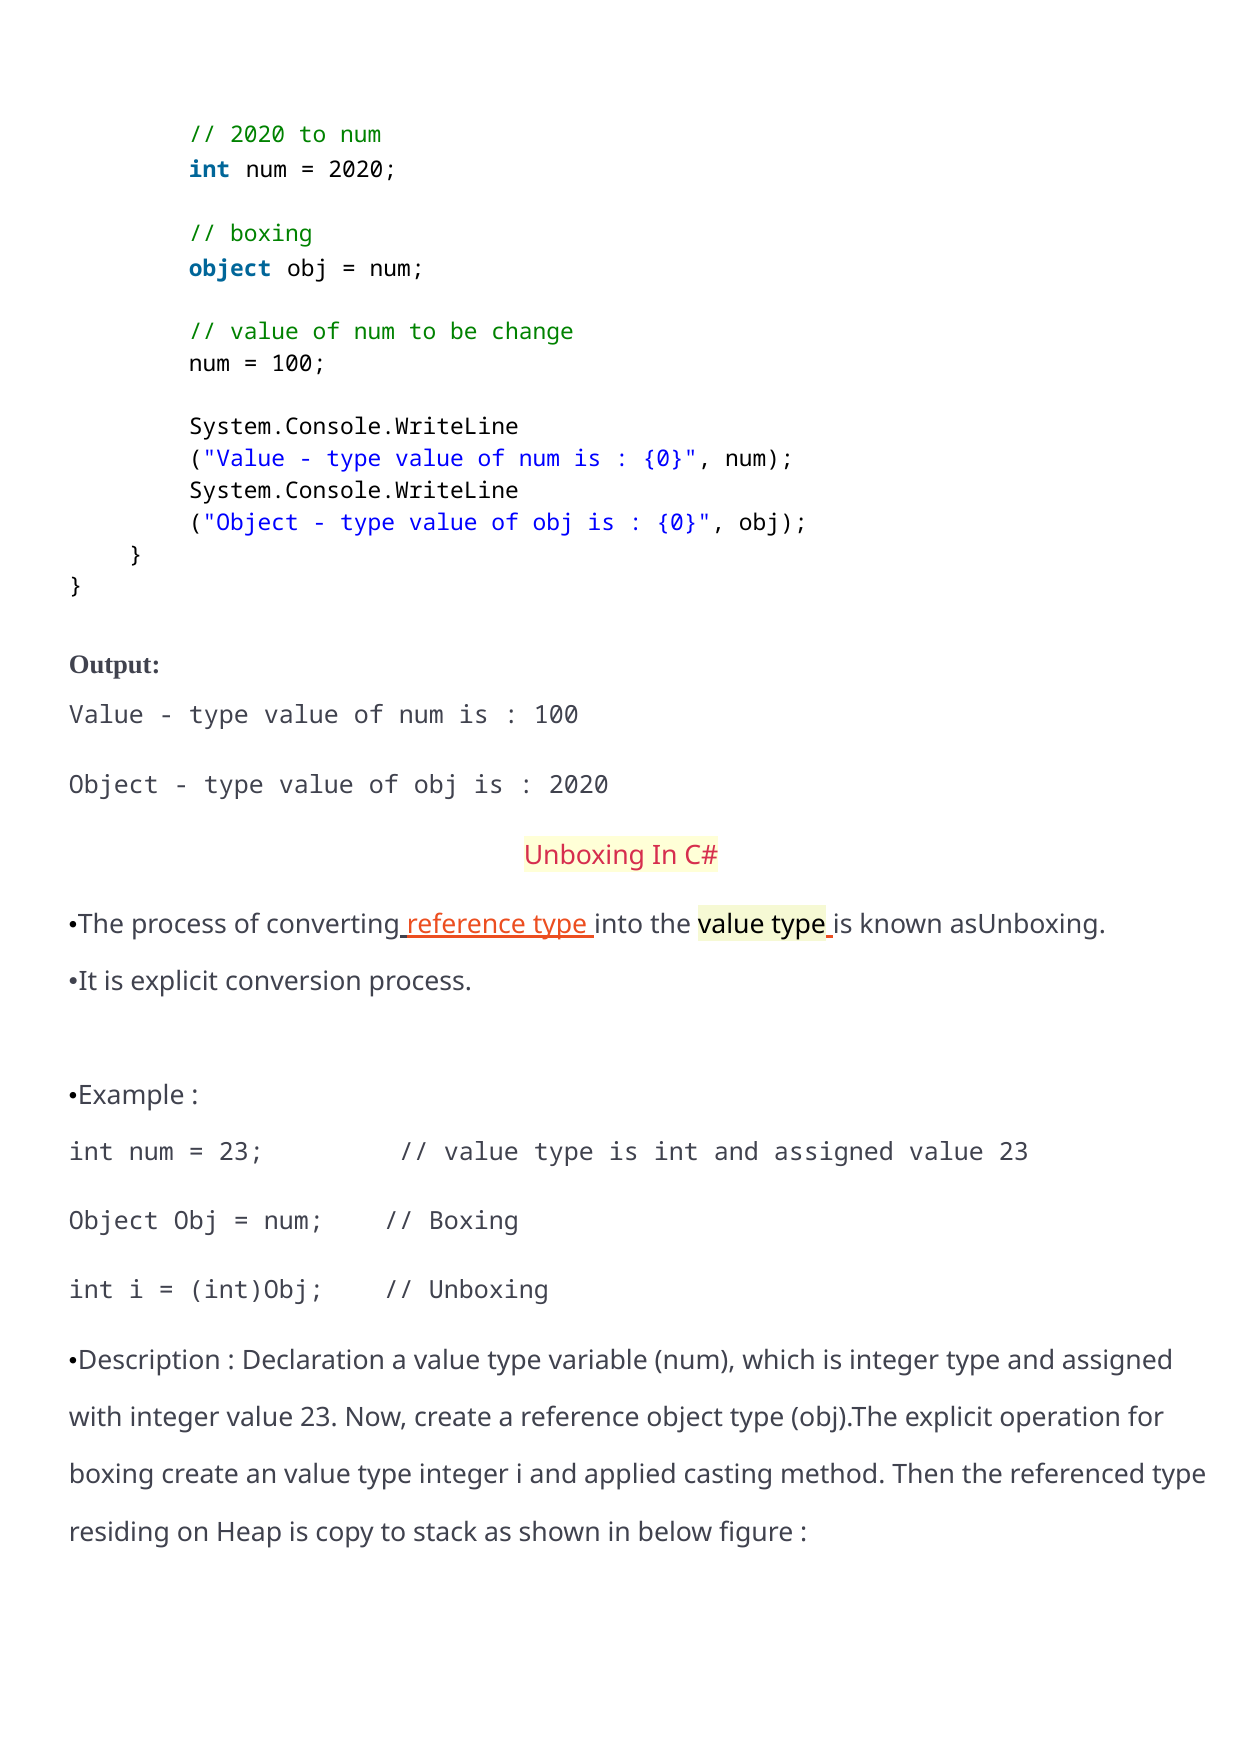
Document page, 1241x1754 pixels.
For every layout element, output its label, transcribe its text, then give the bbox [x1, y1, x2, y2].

list Value - type value of num is : 100 [69, 697, 1210, 731]
list Output: [69, 649, 1210, 679]
list It is explicit conversion process. [69, 962, 1210, 998]
list int i = (int)Obj; // Unboxing [69, 1272, 1210, 1306]
list int num = 23; // value type is int and assigned value 23 [69, 1133, 1210, 1167]
list Example : [69, 1076, 1210, 1112]
list Object - type value of obj is : 2020 [69, 766, 1210, 800]
list The process of converting reference type into the value type is known asUnboxing. [69, 905, 1210, 941]
list Description : Declaration a value type variable (num), which is integer type and assigned with integer value 23. Now, create a reference object type (obj).The explicit operation for boxing create an value type integer i and applied casting method. Then the referenced type residing on Heap is copy to stack as shown in below figure : [69, 1341, 1210, 1549]
table_header // 2020 to num int num = 2020; // boxing object obj = num; // value of num to be change num = 100; System.Console.WriteLine ("Value - type value of num is : {0}", num); System.Console.WriteLine ("Object - type value of obj is : {0}", obj); } } [69, 118, 835, 601]
list Object Obj = num; // Boxing [69, 1203, 1210, 1237]
subtitle Unboxing In C# [31, 836, 1210, 872]
